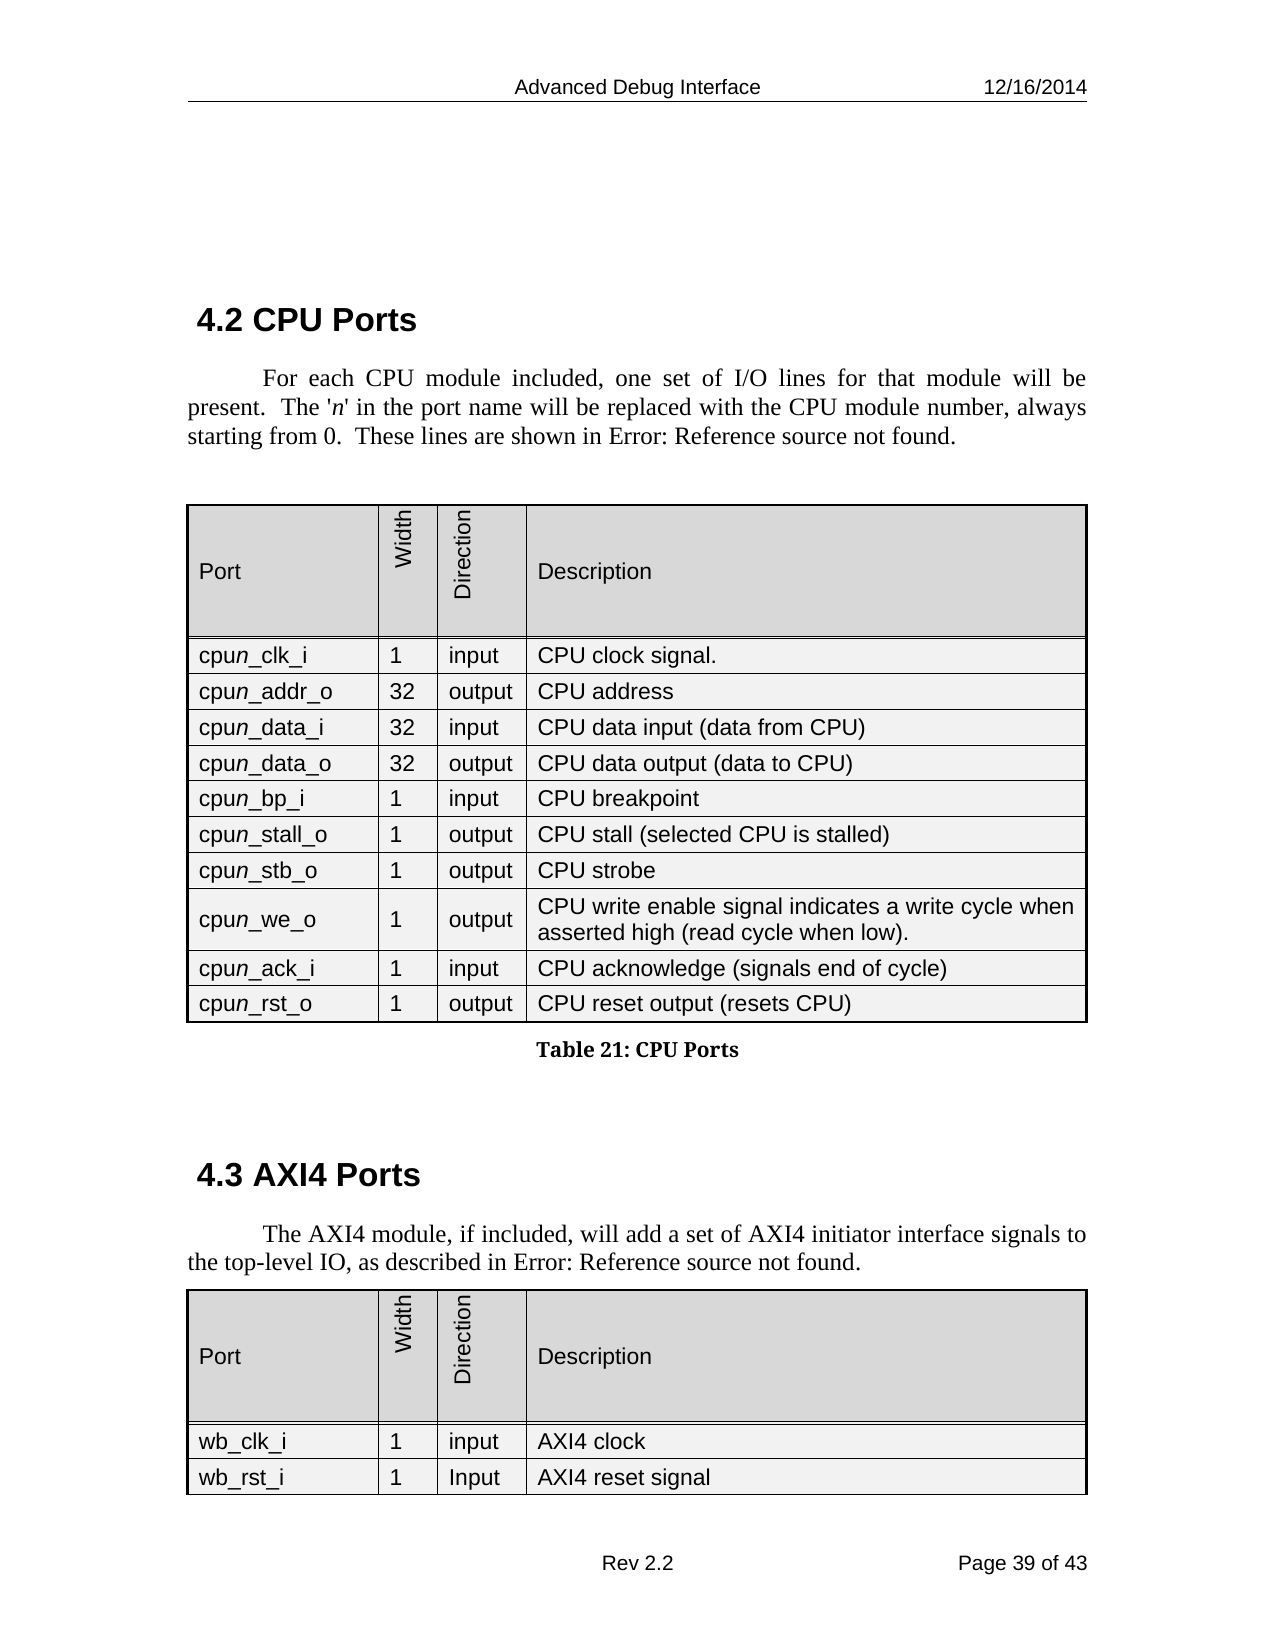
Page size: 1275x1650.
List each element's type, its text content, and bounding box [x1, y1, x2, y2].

table_header Description [527, 506, 1085, 636]
table_cell output [438, 674, 526, 709]
table_cell Input [438, 1459, 526, 1494]
table_header Width [379, 1291, 437, 1421]
table_cell output [438, 986, 526, 1021]
subtitle CPU Ports [187, 300, 1087, 338]
table_header Description [527, 1291, 1085, 1421]
table_cell wb_rst_i [189, 1459, 378, 1494]
text Table 21: CPU Ports [187, 1036, 1087, 1064]
table_cell cpun_data_i [189, 710, 378, 744]
table_header Port [189, 1291, 378, 1421]
table_cell cpun_addr_o [189, 674, 378, 709]
table_header Direction [438, 506, 526, 636]
table_cell output [438, 889, 526, 949]
table_cell 32 [379, 674, 437, 709]
table_cell 32 [379, 710, 437, 744]
table_cell CPU data input (data from CPU) [527, 710, 1085, 744]
table_cell 1 [379, 781, 437, 816]
table_cell 32 [379, 746, 437, 780]
table_cell cpun_stb_o [189, 853, 378, 887]
table_cell 1 [379, 639, 437, 673]
text For each CPU module included, one set of I/O lines for that module will be present. The 'n' in the port name will be replaced with the CPU module number, always starting from 0. These lines are shown in Error: Reference source not found. [187, 363, 1087, 450]
table_cell 1 [379, 951, 437, 985]
table_cell CPU clock signal. [527, 639, 1085, 673]
table_header Direction [438, 1291, 526, 1421]
table_cell 1 [379, 889, 437, 949]
table_cell 1 [379, 817, 437, 852]
table_cell input [438, 710, 526, 744]
table_cell CPU reset output (resets CPU) [527, 986, 1085, 1021]
table_cell output [438, 817, 526, 852]
table_cell input [438, 781, 526, 816]
table_cell 1 [379, 986, 437, 1021]
table_cell cpun_clk_i [189, 639, 378, 673]
table_cell 1 [379, 1425, 437, 1458]
text The AXI4 module, if included, will add a set of AXI4 initiator interface signals to the top-level IO, as described in Error: Reference source not found. [187, 1219, 1087, 1276]
table_cell CPU strobe [527, 853, 1085, 887]
table_cell AXI4 reset signal [527, 1459, 1085, 1494]
table_cell cpun_ack_i [189, 951, 378, 985]
table_cell CPU write enable signal indicates a write cycle when asserted high (read cycle when low). [527, 889, 1085, 949]
table_cell 1 [379, 1459, 437, 1494]
table_cell cpun_rst_o [189, 986, 378, 1021]
table_cell cpun_stall_o [189, 817, 378, 852]
table_header Width [379, 506, 437, 636]
table_cell output [438, 853, 526, 887]
table_cell wb_clk_i [189, 1425, 378, 1458]
table_cell cpun_bp_i [189, 781, 378, 816]
subtitle AXI4 Ports [187, 1155, 1087, 1194]
table_cell CPU address [527, 674, 1085, 709]
table_cell 1 [379, 853, 437, 887]
table_cell input [438, 639, 526, 673]
table_cell output [438, 746, 526, 780]
table_header Port [189, 506, 378, 636]
table_cell CPU breakpoint [527, 781, 1085, 816]
table_cell CPU stall (selected CPU is stalled) [527, 817, 1085, 852]
table_cell input [438, 951, 526, 985]
table_cell cpun_data_o [189, 746, 378, 780]
table_cell input [438, 1425, 526, 1458]
table_cell cpun_we_o [189, 889, 378, 949]
table_cell CPU acknowledge (signals end of cycle) [527, 951, 1085, 985]
table_cell CPU data output (data to CPU) [527, 746, 1085, 780]
table_cell AXI4 clock [527, 1425, 1085, 1458]
